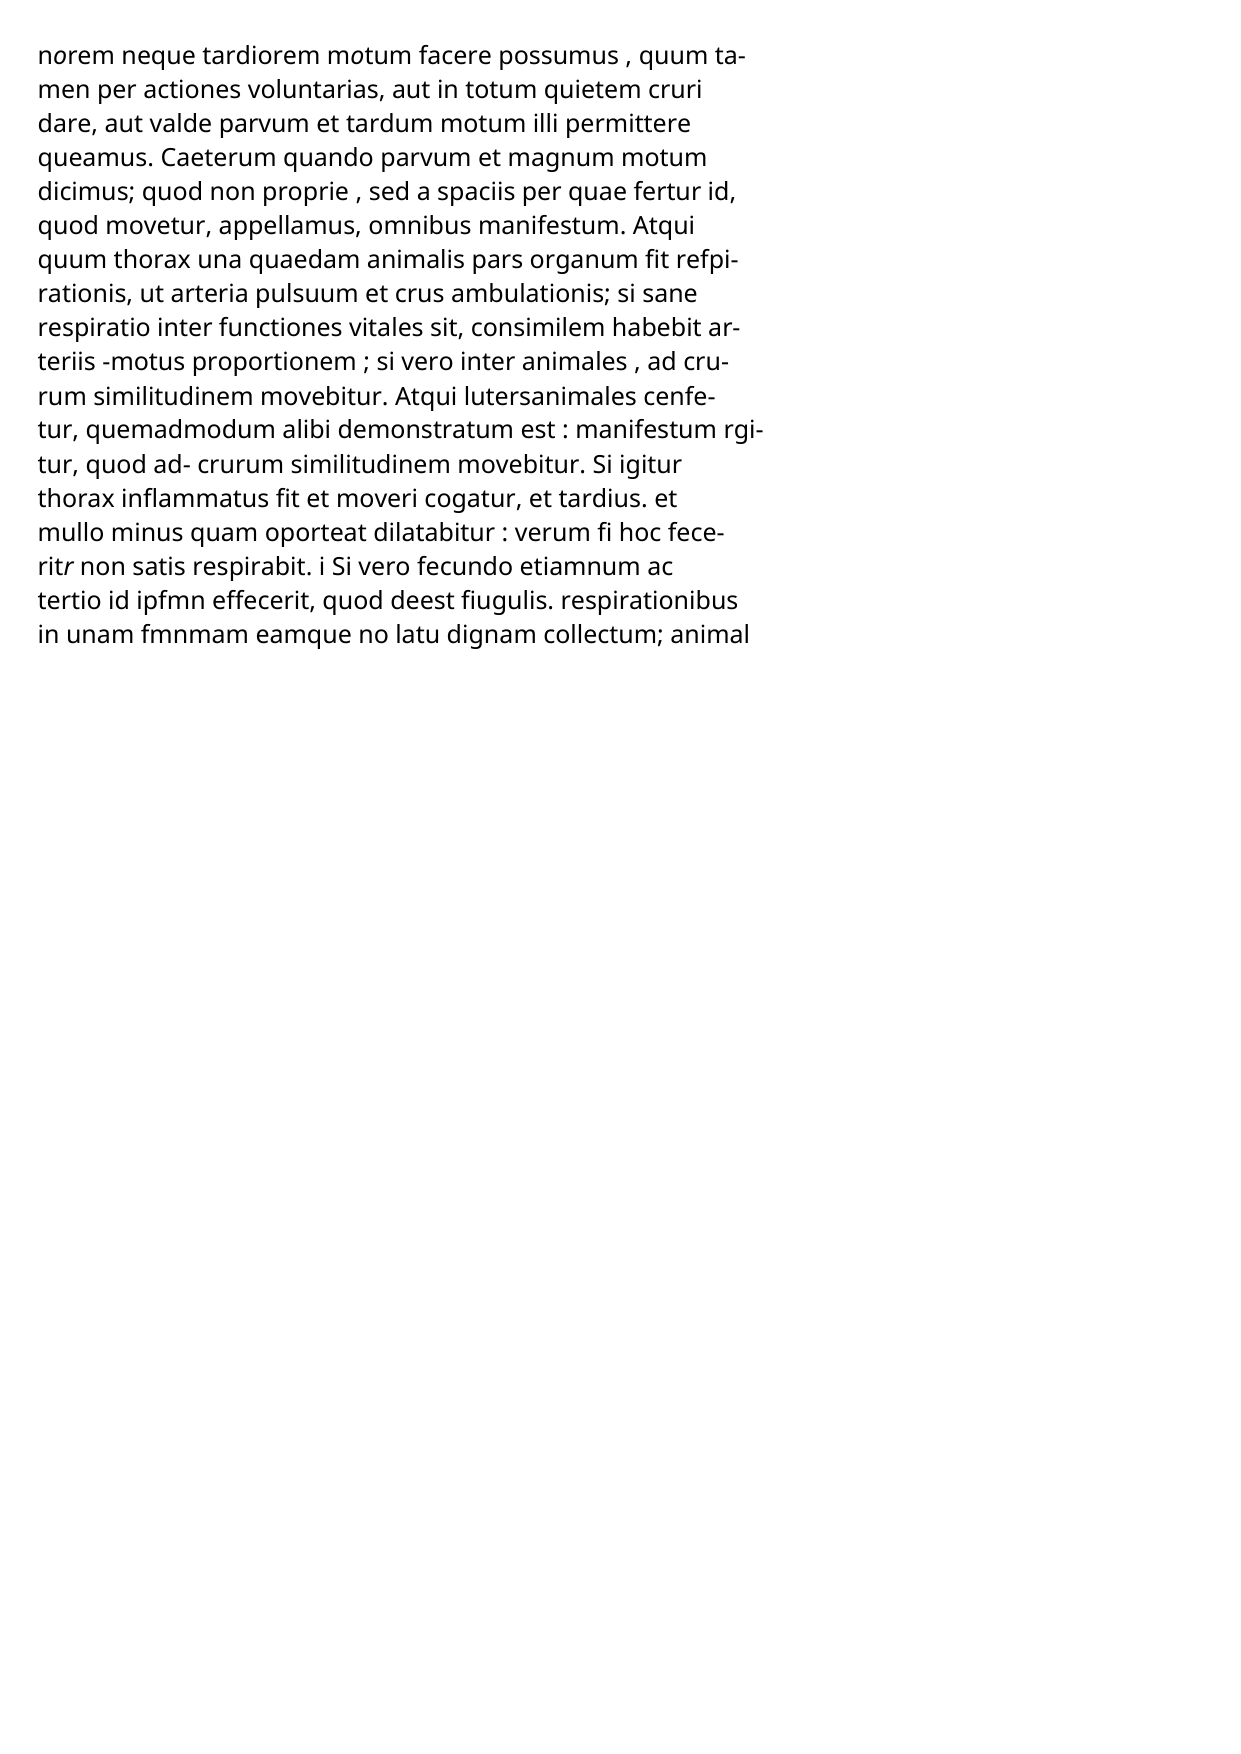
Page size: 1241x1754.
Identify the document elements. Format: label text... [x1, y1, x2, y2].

text norem neque tardiorem motum facere possumus , quum ta- men per actiones voluntarias, aut in totum quietem cruri dare, aut valde parvum et tardum motum illi permittere queamus. Caeterum quando parvum et magnum motum dicimus; quod non proprie , sed a spaciis per quae fertur id, quod movetur, appellamus, omnibus manifestum. Atqui quum thorax una quaedam animalis pars organum fit refpi- rationis, ut arteria pulsuum et crus ambulationis; si sane respiratio inter functiones vitales sit, consimilem habebit ar- teriis -motus proportionem ; si vero inter animales , ad cru- rum similitudinem movebitur. Atqui lutersanimales cenfe- tur, quemadmodum alibi demonstratum est : manifestum rgi- tur, quod ad- crurum similitudinem movebitur. Si igitur thorax inflammatus fit et moveri cogatur, et tardius. et mullo minus quam oporteat dilatabitur : verum fi hoc fece- ritr non satis respirabit. i Si vero fecundo etiamnum ac tertio id ipfmn effecerit, quod deest fiugulis. respirationibus in unam fmnmam eamque no latu dignam collectum; animal [37, 37, 1203, 651]
